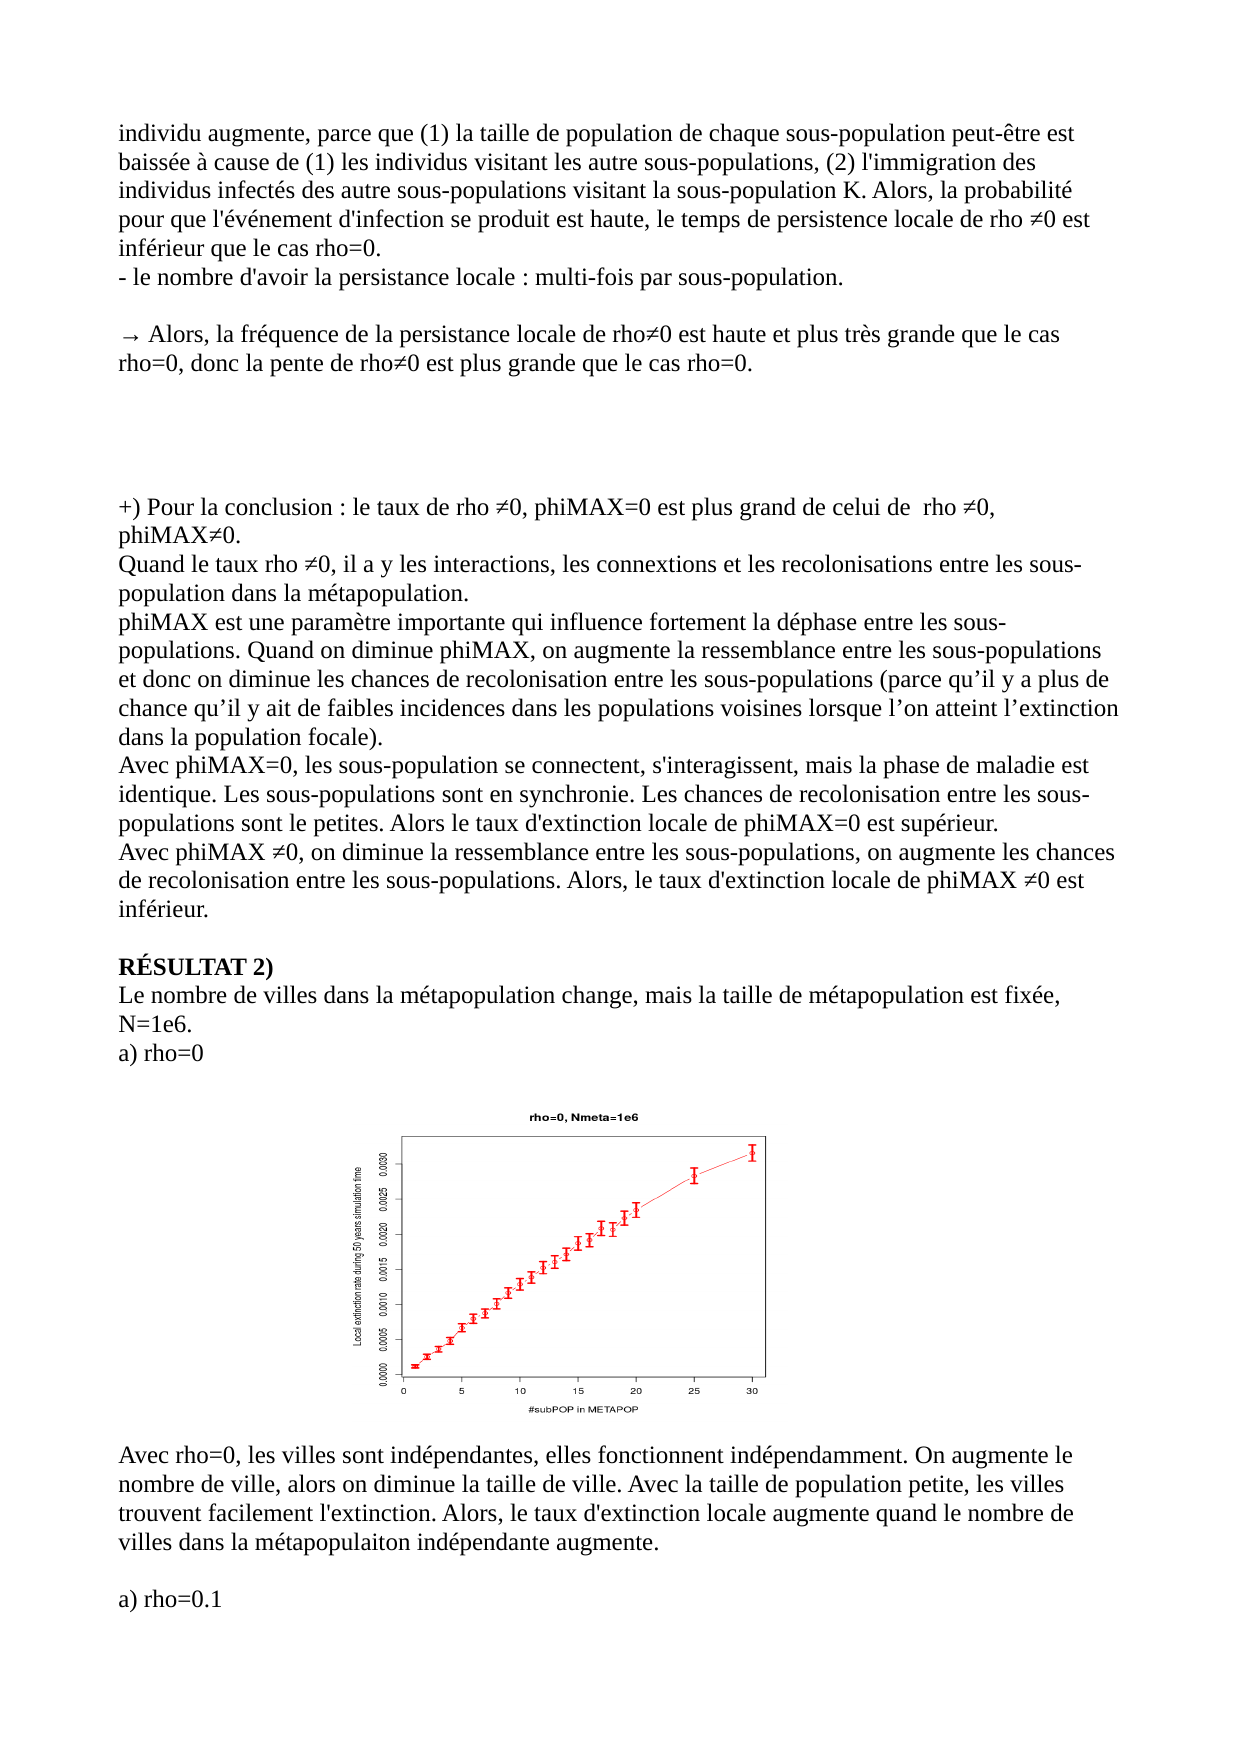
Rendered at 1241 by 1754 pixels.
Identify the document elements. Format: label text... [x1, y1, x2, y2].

text +) Pour la conclusion : le taux de rho ≠0, phiMAX=0 est plus grand de celui de rho ≠0, phiMAX≠0. [118, 492, 1122, 549]
text Quand le taux rho ≠0, il a y les interactions, les connextions et les recolonisations entre les sous-population dans la métapopulation. [118, 549, 1122, 607]
text individu augmente, parce que (1) la taille de population de chaque sous-population peut-être est baissée à cause de (1) les individus visitant les autre sous-populations, (2) l'immigration des individus infectés des autre sous-populations visitant la sous-population K. Alors, la probabilité pour que l'événement d'infection se produit est haute, le temps de persistence locale de rho ≠0 est inférieur que le cas rho=0. [118, 118, 1122, 262]
text a) rho=0.1 [118, 1584, 1122, 1613]
picture [351, 1106, 788, 1422]
text a) rho=0 [118, 1038, 1122, 1067]
text Avec phiMAX=0, les sous-population se connectent, s'interagissent, mais la phase de maladie est identique. Les sous-populations sont en synchronie. Les chances de recolonisation entre les sous-populations sont le petites. Alors le taux d'extinction locale de phiMAX=0 est supérieur. [118, 751, 1122, 837]
text Avec phiMAX ≠0, on diminue la ressemblance entre les sous-populations, on augmente les chances de recolonisation entre les sous-populations. Alors, le taux d'extinction locale de phiMAX ≠0 est inférieur. [118, 837, 1122, 923]
text Le nombre de villes dans la métapopulation change, mais la taille de métapopulation est fixée, N=1e6. [118, 981, 1122, 1038]
text - le nombre d'avoir la persistance locale : multi-fois par sous-population. [118, 262, 1122, 291]
text RÉSULTAT 2) [118, 952, 1122, 981]
text Avec rho=0, les villes sont indépendantes, elles fonctionnent indépendamment. On augmente le nombre de ville, alors on diminue la taille de ville. Avec la taille de population petite, les villes trouvent facilement l'extinction. Alors, le taux d'extinction locale augmente quand le nombre de villes dans la métapopulaiton indépendante augmente. [118, 1441, 1122, 1556]
text phiMAX est une paramètre importante qui influence fortement la déphase entre les sous-populations. Quand on diminue phiMAX, on augmente la ressemblance entre les sous-populations et donc on diminue les chances de recolonisation entre les sous-populations (parce qu’il y a plus de chance qu’il y ait de faibles incidences dans les populations voisines lorsque l’on atteint l’extinction dans la population focale). [118, 607, 1122, 751]
text → Alors, la fréquence de la persistance locale de rho≠0 est haute et plus très grande que le cas rho=0, donc la pente de rho≠0 est plus grande que le cas rho=0. [118, 319, 1122, 377]
